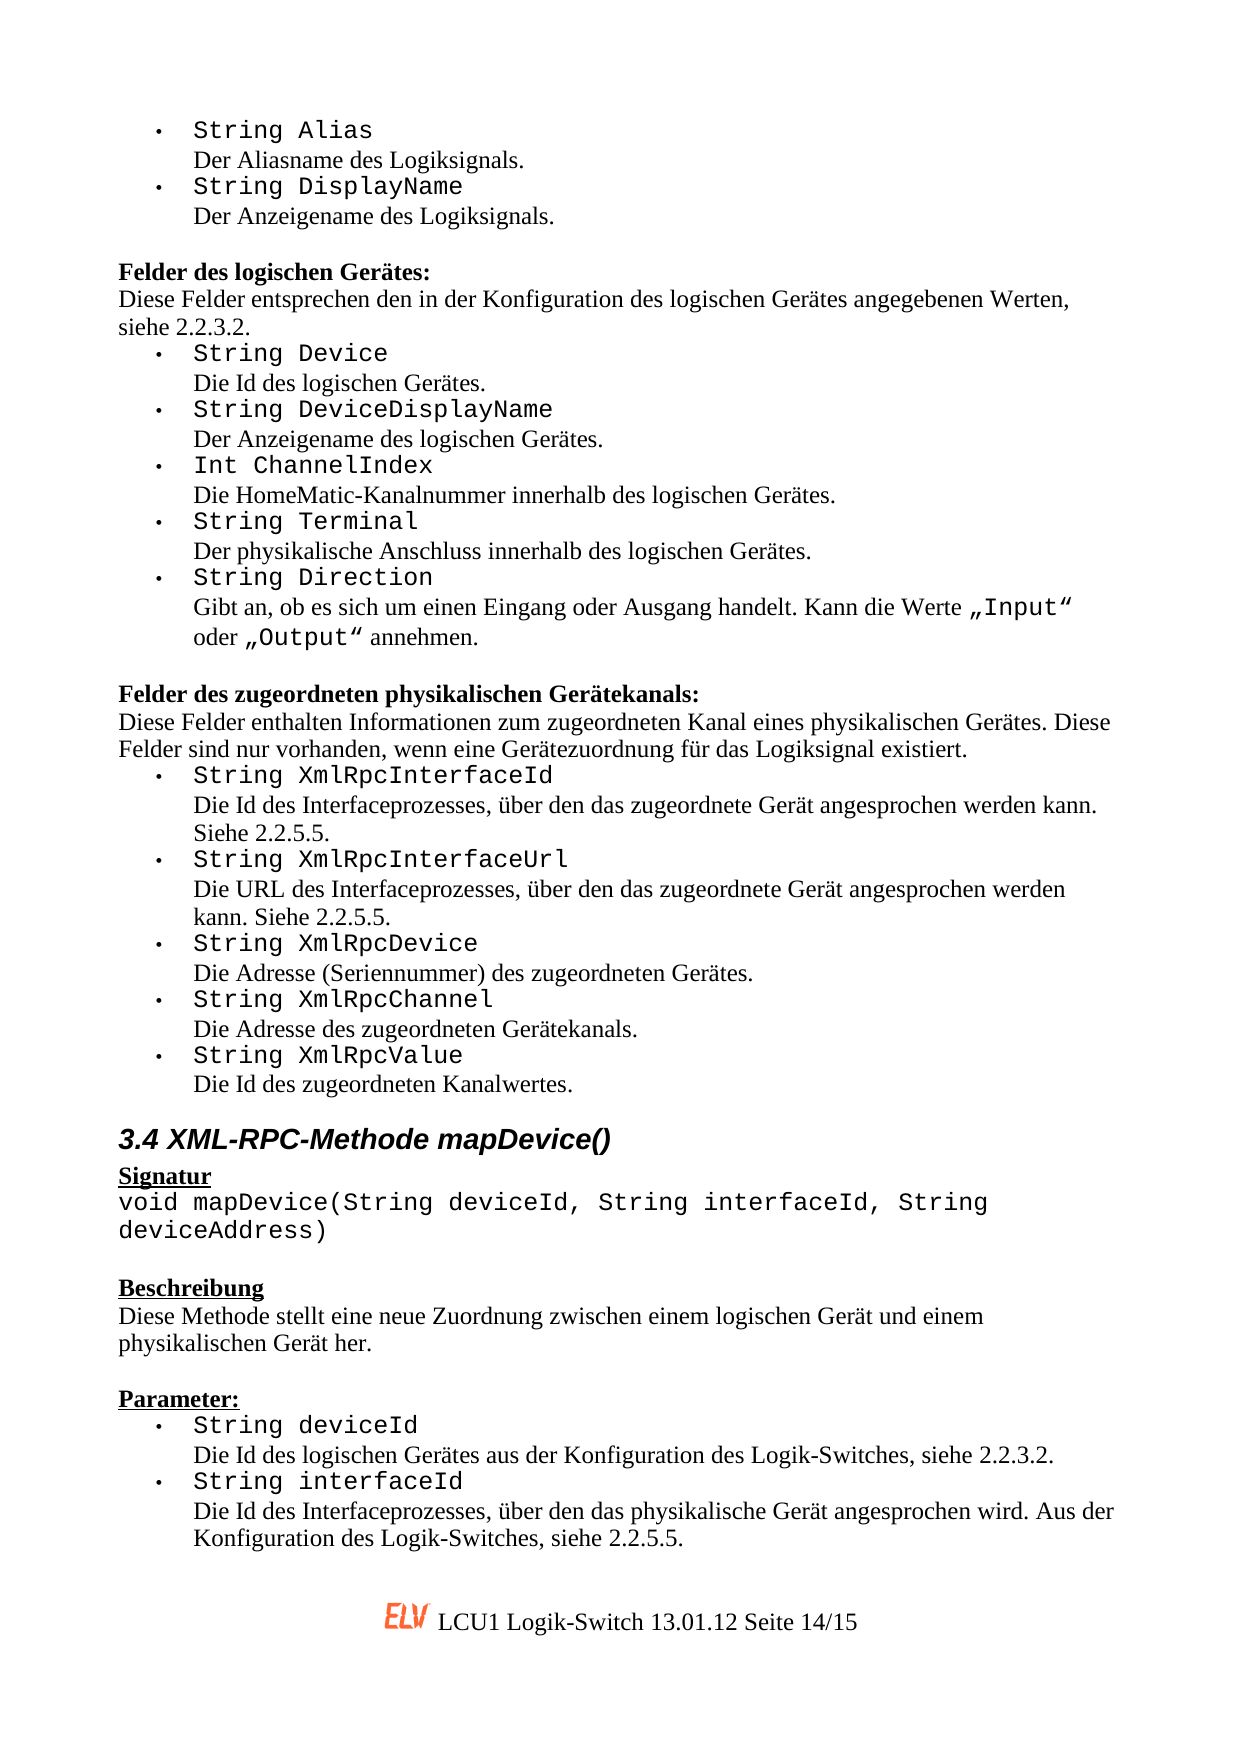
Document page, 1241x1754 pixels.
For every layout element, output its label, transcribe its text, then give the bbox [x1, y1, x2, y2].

text Diese Methode stellt eine neue Zuordnung zwischen einem logischen Gerät und einem physikalischen Gerät her. [118, 1302, 1122, 1357]
picture [383, 1601, 432, 1631]
text Beschreibung [118, 1274, 1122, 1302]
subtitle XML-RPC-Methode mapDevice() [118, 1123, 1122, 1156]
list String DeviceDisplayName Der Anzeigename des logischen Gerätes. [156, 397, 1122, 453]
list String Direction Gibt an, ob es sich um einen Eingang oder Ausgang handelt. Kann die Werte „Input“ oder „Output“ annehmen. [156, 564, 1122, 652]
list String Device Die Id des logischen Gerätes. [156, 341, 1122, 397]
text Felder des logischen Gerätes: [118, 258, 1122, 285]
list String XmlRpcInterfaceId Die Id des Interfaceprozesses, über den das zugeordnete Gerät angesprochen werden kann. Siehe 2.2.5.5. [156, 763, 1122, 847]
text void mapDevice(String deviceId, String interfaceId, String deviceAddress) [118, 1190, 1122, 1246]
list String XmlRpcDevice Die Adresse (Seriennummer) des zugeordneten Gerätes. [156, 931, 1122, 986]
list String Alias Der Aliasname des Logiksignals. [156, 118, 1122, 174]
list String interfaceId Die Id des Interfaceprozesses, über den das physikalische Gerät angesprochen wird. Aus der Konfiguration des Logik-Switches, siehe 2.2.5.5. [156, 1469, 1122, 1552]
text Signatur [118, 1162, 1122, 1190]
list String deviceId Die Id des logischen Gerätes aus der Konfiguration des Logik-Switches, siehe 2.2.3.2. [156, 1413, 1122, 1469]
list Int ChannelIndex Die HomeMatic-Kanalnummer innerhalb des logischen Gerätes. [156, 453, 1122, 509]
list String XmlRpcValue Die Id des zugeordneten Kanalwertes. [156, 1042, 1122, 1098]
text Parameter: [118, 1385, 1122, 1413]
text Diese Felder enthalten Informationen zum zugeordneten Kanal eines physikalischen Gerätes. Diese Felder sind nur vorhanden, wenn eine Gerätezuordnung für das Logiksignal existiert. [118, 708, 1122, 763]
text Diese Felder entsprechen den in der Konfiguration des logischen Gerätes angegebenen Werten, siehe 2.2.3.2. [118, 285, 1122, 341]
text Felder des zugeordneten physikalischen Gerätekanals: [118, 680, 1122, 708]
list String XmlRpcChannel Die Adresse des zugeordneten Gerätekanals. [156, 986, 1122, 1042]
list String XmlRpcInterfaceUrl Die URL des Interfaceprozesses, über den das zugeordnete Gerät angesprochen werden kann. Siehe 2.2.5.5. [156, 847, 1122, 931]
list String DisplayName Der Anzeigename des Logiksignals. [156, 174, 1122, 230]
list String Terminal Der physikalische Anschluss innerhalb des logischen Gerätes. [156, 509, 1122, 564]
